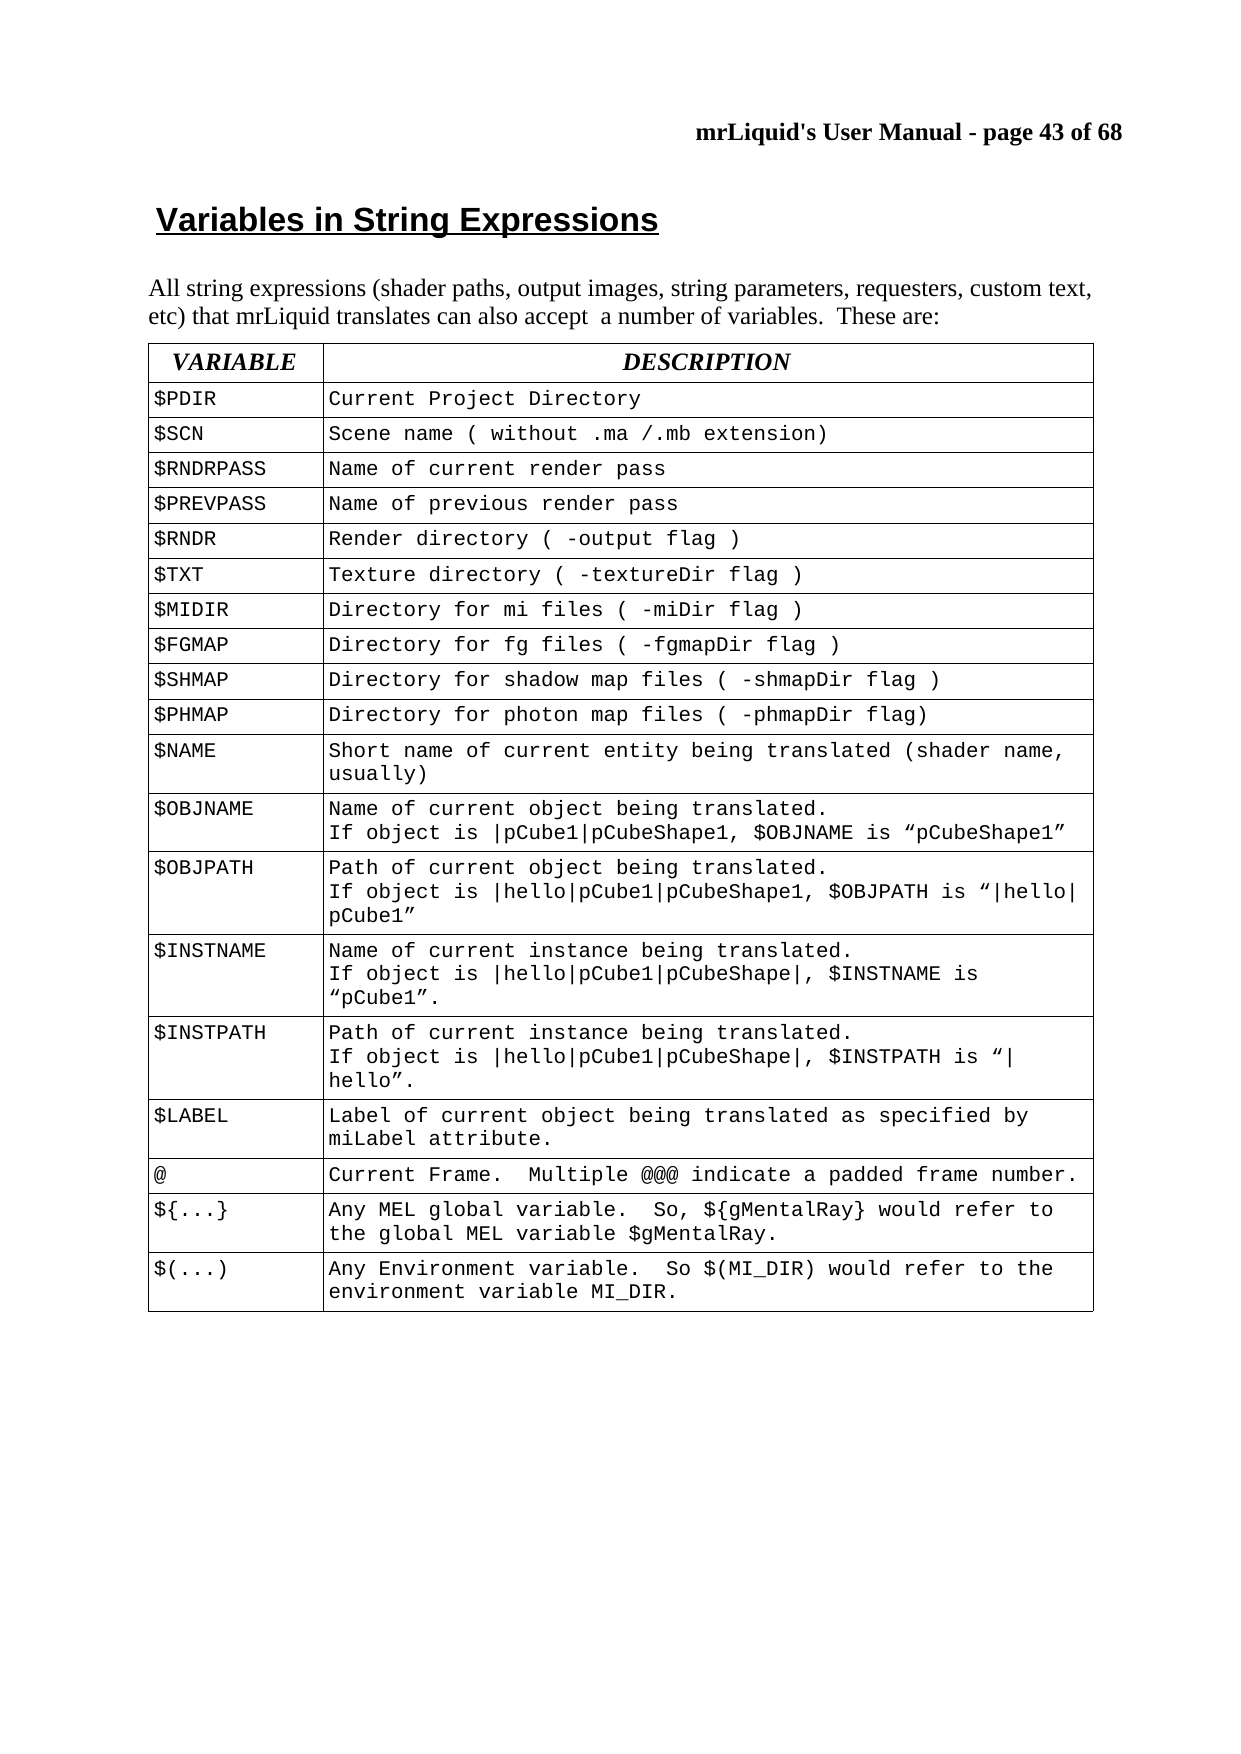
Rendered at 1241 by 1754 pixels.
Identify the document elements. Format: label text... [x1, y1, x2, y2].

table_cell $SCN [149, 418, 323, 452]
table_header VARIABLE [149, 344, 323, 382]
table_cell Name of previous render pass [324, 488, 1093, 522]
table_cell $PHMAP [149, 700, 323, 734]
table_cell Directory for photon map files ( -phmapDir flag) [324, 700, 1093, 734]
table_cell Current Frame. Multiple @@@ indicate a padded frame number. [324, 1159, 1093, 1193]
table_cell Current Project Directory [324, 383, 1093, 417]
table_cell $OBJNAME [149, 794, 323, 851]
table_cell Any Environment variable. So $(MI_DIR) would refer to the environment variable MI_DIR. [324, 1253, 1093, 1311]
table_cell $INSTPATH [149, 1017, 323, 1099]
table_cell Render directory ( -output flag ) [324, 524, 1093, 558]
table_cell Name of current render pass [324, 453, 1093, 487]
table_cell Scene name ( without .ma /.mb extension) [324, 418, 1093, 452]
table_cell $TXT [149, 559, 323, 593]
table_cell $PREVPASS [149, 488, 323, 522]
table_cell $MIDIR [149, 594, 323, 628]
table_cell Short name of current entity being translated (shader name, usually) [324, 735, 1093, 793]
table_cell Directory for mi files ( -miDir flag ) [324, 594, 1093, 628]
text All string expressions (shader paths, output images, string parameters, requesters, custom text, etc) that mrLiquid translates can also accept a number of variables. These are: [148, 274, 1122, 330]
table_cell Path of current object being translated. If object is |hello|pCube1|pCubeShape1, $OBJPATH is “|hello|pCube1” [324, 852, 1093, 934]
table_header DESCRIPTION [324, 344, 1093, 382]
table_cell $NAME [149, 735, 323, 793]
table_cell Directory for fg files ( -fgmapDir flag ) [324, 629, 1093, 663]
table_cell $(...) [149, 1253, 323, 1311]
table_cell $RNDR [149, 524, 323, 558]
table_cell Name of current object being translated. If object is |pCube1|pCubeShape1, $OBJNAME is “pCubeShape1” [324, 794, 1093, 851]
table_cell Path of current instance being translated. If object is |hello|pCube1|pCubeShape|, $INSTPATH is “|hello”. [324, 1017, 1093, 1099]
table_cell $FGMAP [149, 629, 323, 663]
subtitle Variables in String Expressions [118, 201, 1122, 238]
table_cell $LABEL [149, 1100, 323, 1158]
table_cell Name of current instance being translated. If object is |hello|pCube1|pCubeShape|, $INSTNAME is “pCube1”. [324, 935, 1093, 1016]
table_cell $INSTNAME [149, 935, 323, 1016]
table_cell Texture directory ( -textureDir flag ) [324, 559, 1093, 593]
table_cell @ [149, 1159, 323, 1193]
table_cell $SHMAP [149, 664, 323, 698]
table_cell $RNDRPASS [149, 453, 323, 487]
table_cell Directory for shadow map files ( -shmapDir flag ) [324, 664, 1093, 698]
table_cell ${...} [149, 1194, 323, 1252]
table_cell $PDIR [149, 383, 323, 417]
table_cell Label of current object being translated as specified by miLabel attribute. [324, 1100, 1093, 1158]
table_cell $OBJPATH [149, 852, 323, 934]
table_cell Any MEL global variable. So, ${gMentalRay} would refer to the global MEL variable $gMentalRay. [324, 1194, 1093, 1252]
